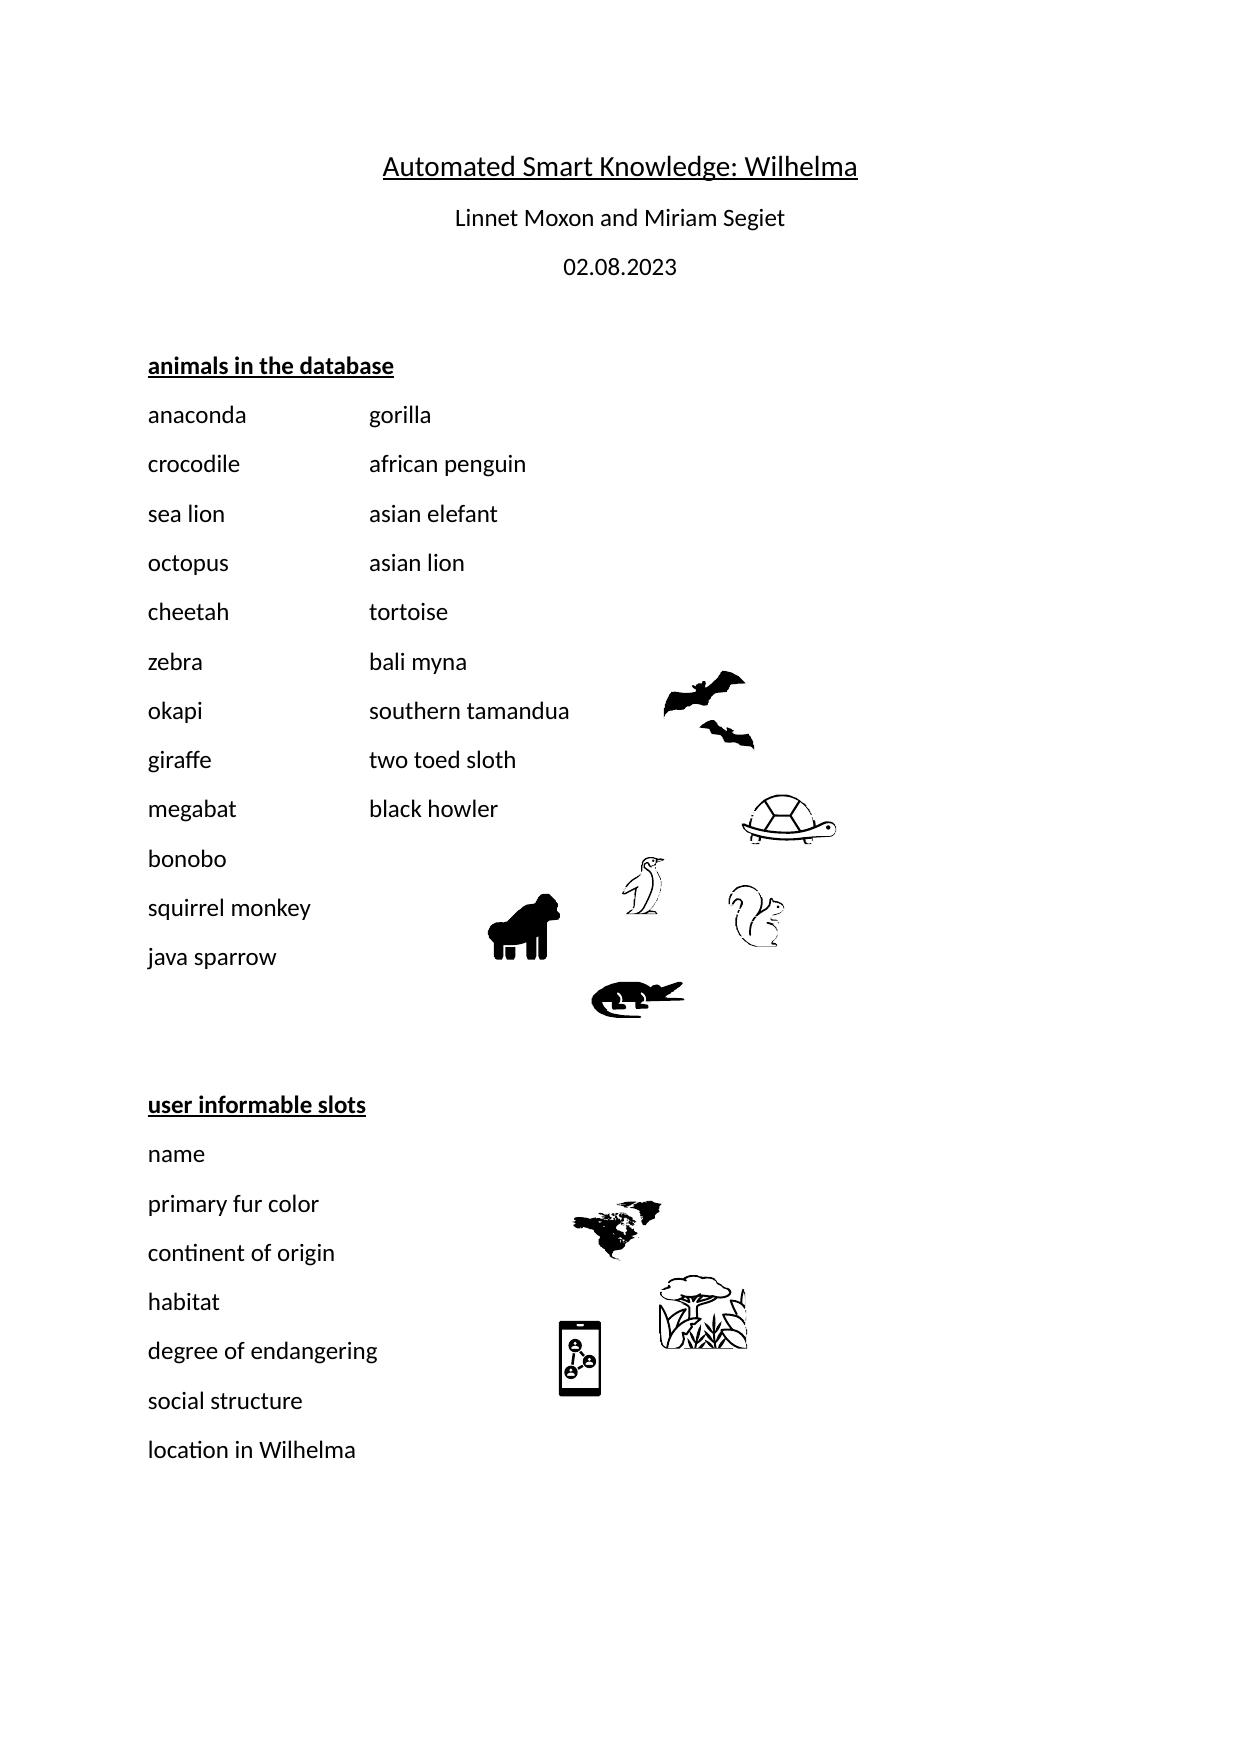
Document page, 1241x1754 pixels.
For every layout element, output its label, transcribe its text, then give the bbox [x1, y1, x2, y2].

text [698, 1286, 1093, 1317]
text octopus asian lion [148, 547, 1093, 578]
text [562, 1336, 598, 1366]
text bonobo [148, 843, 1093, 873]
text social structure [148, 1385, 1093, 1415]
text squirrel monkey [148, 892, 760, 923]
text megabat black howler [148, 793, 1093, 824]
text Linnet Moxon and Miriam Segiet [148, 202, 1093, 233]
text giraffe two toed sloth [148, 744, 1093, 775]
text Automated Smart Knowledge: Wilhelma [148, 148, 1093, 183]
text name [148, 1138, 1093, 1169]
text degree of endangering [148, 1336, 558, 1366]
text anaconda gorilla [148, 399, 1093, 430]
text zebra bali myna [148, 646, 1093, 676]
text habitat [148, 1286, 729, 1317]
text continent of origin [148, 1237, 1093, 1267]
text [754, 892, 1093, 923]
text crocodile african penguin [148, 449, 1093, 479]
text user informable slots [148, 1089, 1093, 1120]
text [601, 1336, 1093, 1366]
text location in Wilhelma [148, 1434, 1093, 1464]
text cheetah tortoise [148, 596, 1093, 627]
text 02.08.2023 [148, 252, 1093, 282]
text primary fur color [148, 1188, 1093, 1218]
text java sparrow [148, 941, 1093, 972]
text okapi southern tamandua [148, 695, 1093, 726]
text sea lion asian elefant [148, 498, 1093, 528]
text animals in the database [148, 350, 1093, 381]
